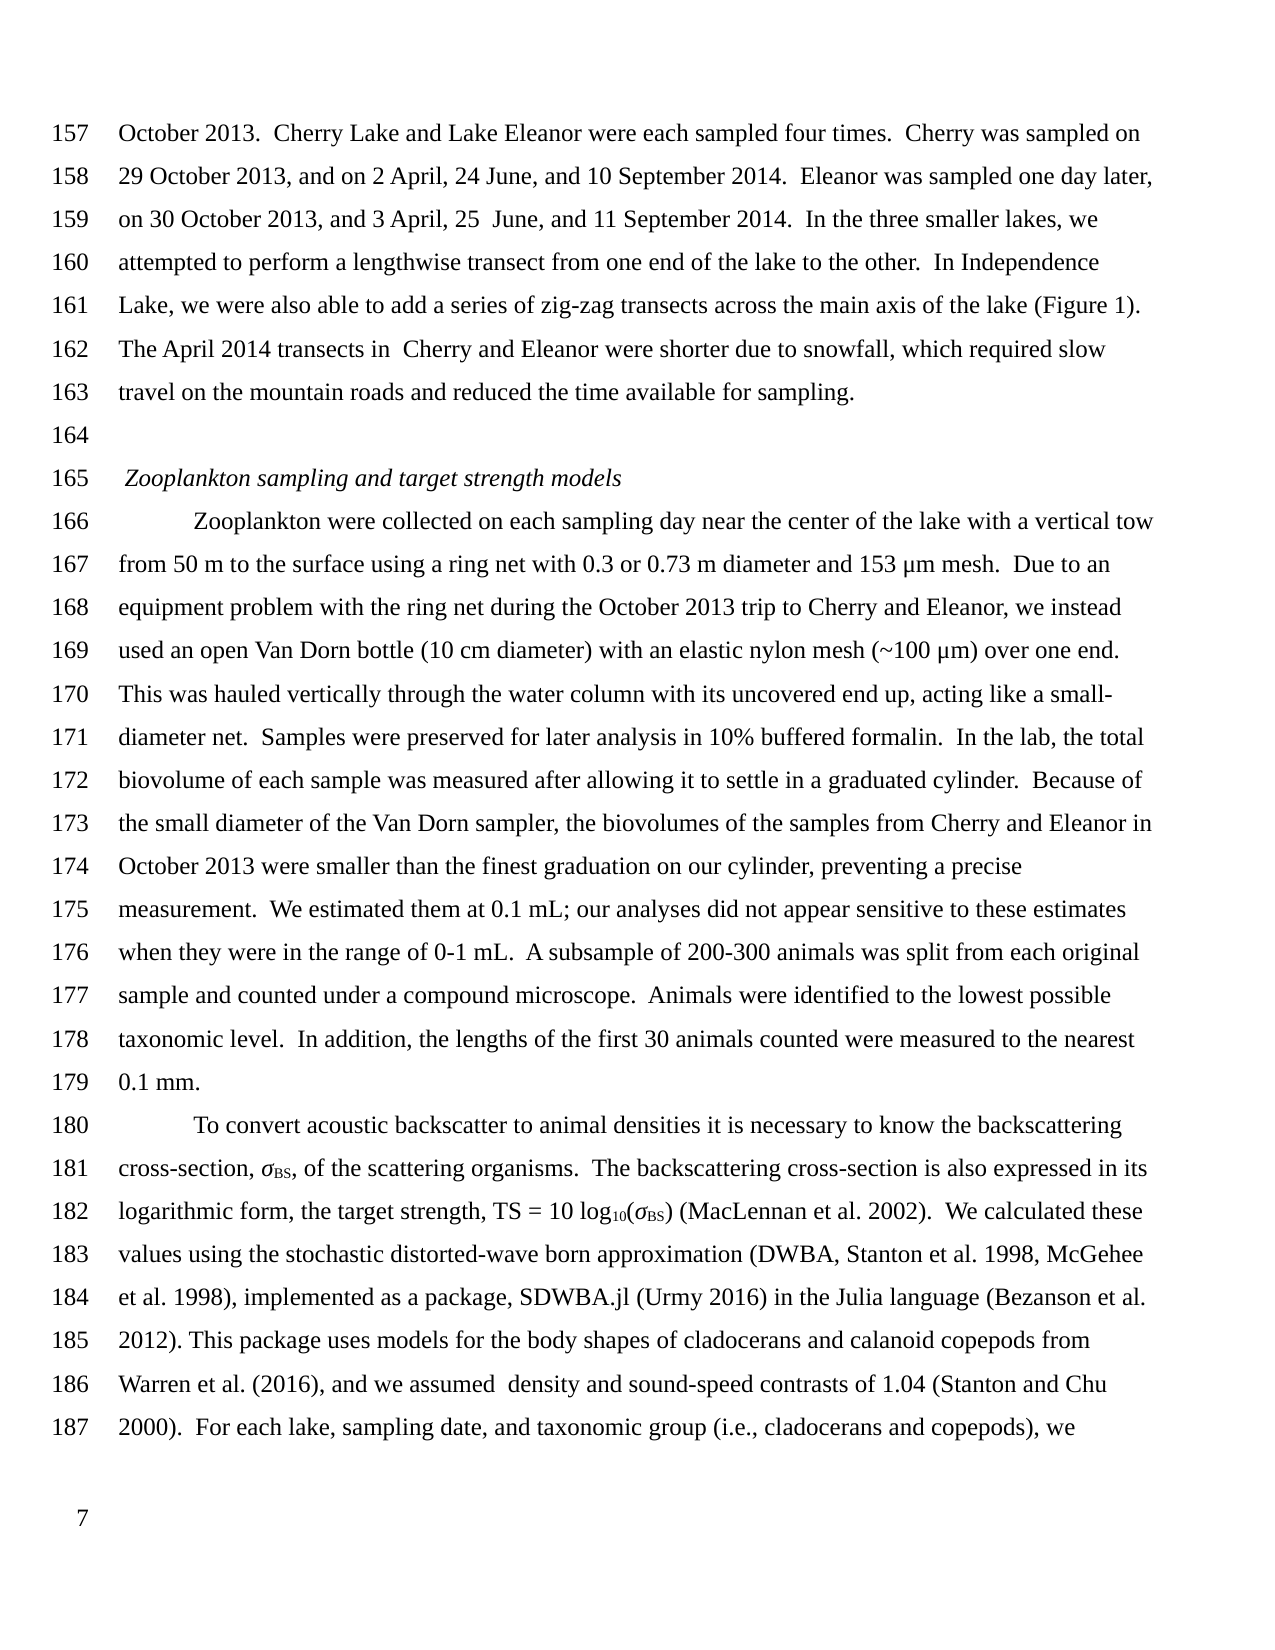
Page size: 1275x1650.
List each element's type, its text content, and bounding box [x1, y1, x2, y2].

text October 2013. Cherry Lake and Lake Eleanor were each sampled four times. Cherry was sampled on 29 October 2013, and on 2 April, 24 June, and 10 September 2014. Eleanor was sampled one day later, on 30 October 2013, and 3 April, 25 June, and 11 September 2014. In the three smaller lakes, we attempted to perform a lengthwise transect from one end of the lake to the other. In Independence Lake, we were also able to add a series of zig-zag transects across the main axis of the lake (Figure 1). The April 2014 transects in Cherry and Eleanor were shorter due to snowfall, which required slow travel on the mountain roads and reduced the time available for sampling. [118, 118, 1157, 406]
text Zooplankton were collected on each sampling day near the center of the lake with a vertical tow from 50 m to the surface using a ring net with 0.3 or 0.73 m diameter and 153 μm mesh. Due to an equipment problem with the ring net during the October 2013 trip to Cherry and Eleanor, we instead used an open Van Dorn bottle (10 cm diameter) with an elastic nylon mesh (~100 μm) over one end. This was hauled vertically through the water column with its uncovered end up, acting like a small-diameter net. Samples were preserved for later analysis in 10% buffered formalin. In the lab, the total biovolume of each sample was measured after allowing it to settle in a graduated cylinder. Because of the small diameter of the Van Dorn sampler, the biovolumes of the samples from Cherry and Eleanor in October 2013 were smaller than the finest graduation on our cylinder, preventing a precise measurement. We estimated them at 0.1 mL; our analyses did not appear sensitive to these estimates when they were in the range of 0-1 mL. A subsample of 200-300 animals was split from each original sample and counted under a compound microscope. Animals were identified to the lowest possible taxonomic level. In addition, the lengths of the first 30 animals counted were measured to the nearest 0.1 mm. [118, 506, 1157, 1096]
text To convert acoustic backscatter to animal densities it is necessary to know the backscattering cross-section, σBS, of the scattering organisms. The backscattering cross-section is also expressed in its logarithmic form, the target strength, TS = 10 log10(σBS) (MacLennan et al. 2002)⁠. We calculated these values using the stochastic distorted-wave born approximation (DWBA, Stanton et al. 1998, McGehee et al. 1998)⁠, implemented as a package, SDWBA.jl (Urmy 2016)⁠ in the Julia language (Bezanson et al. 2012)⁠. This package uses models for the body shapes of cladocerans and calanoid copepods from Warren et al. (2016)⁠, and we assumed density and sound-speed contrasts of 1.04 (Stanton and Chu 2000)⁠. For each lake, sampling date, and taxonomic group (i.e., cladocerans and copepods), we [118, 1110, 1157, 1441]
text Zooplankton sampling and target strength models [118, 463, 1157, 492]
